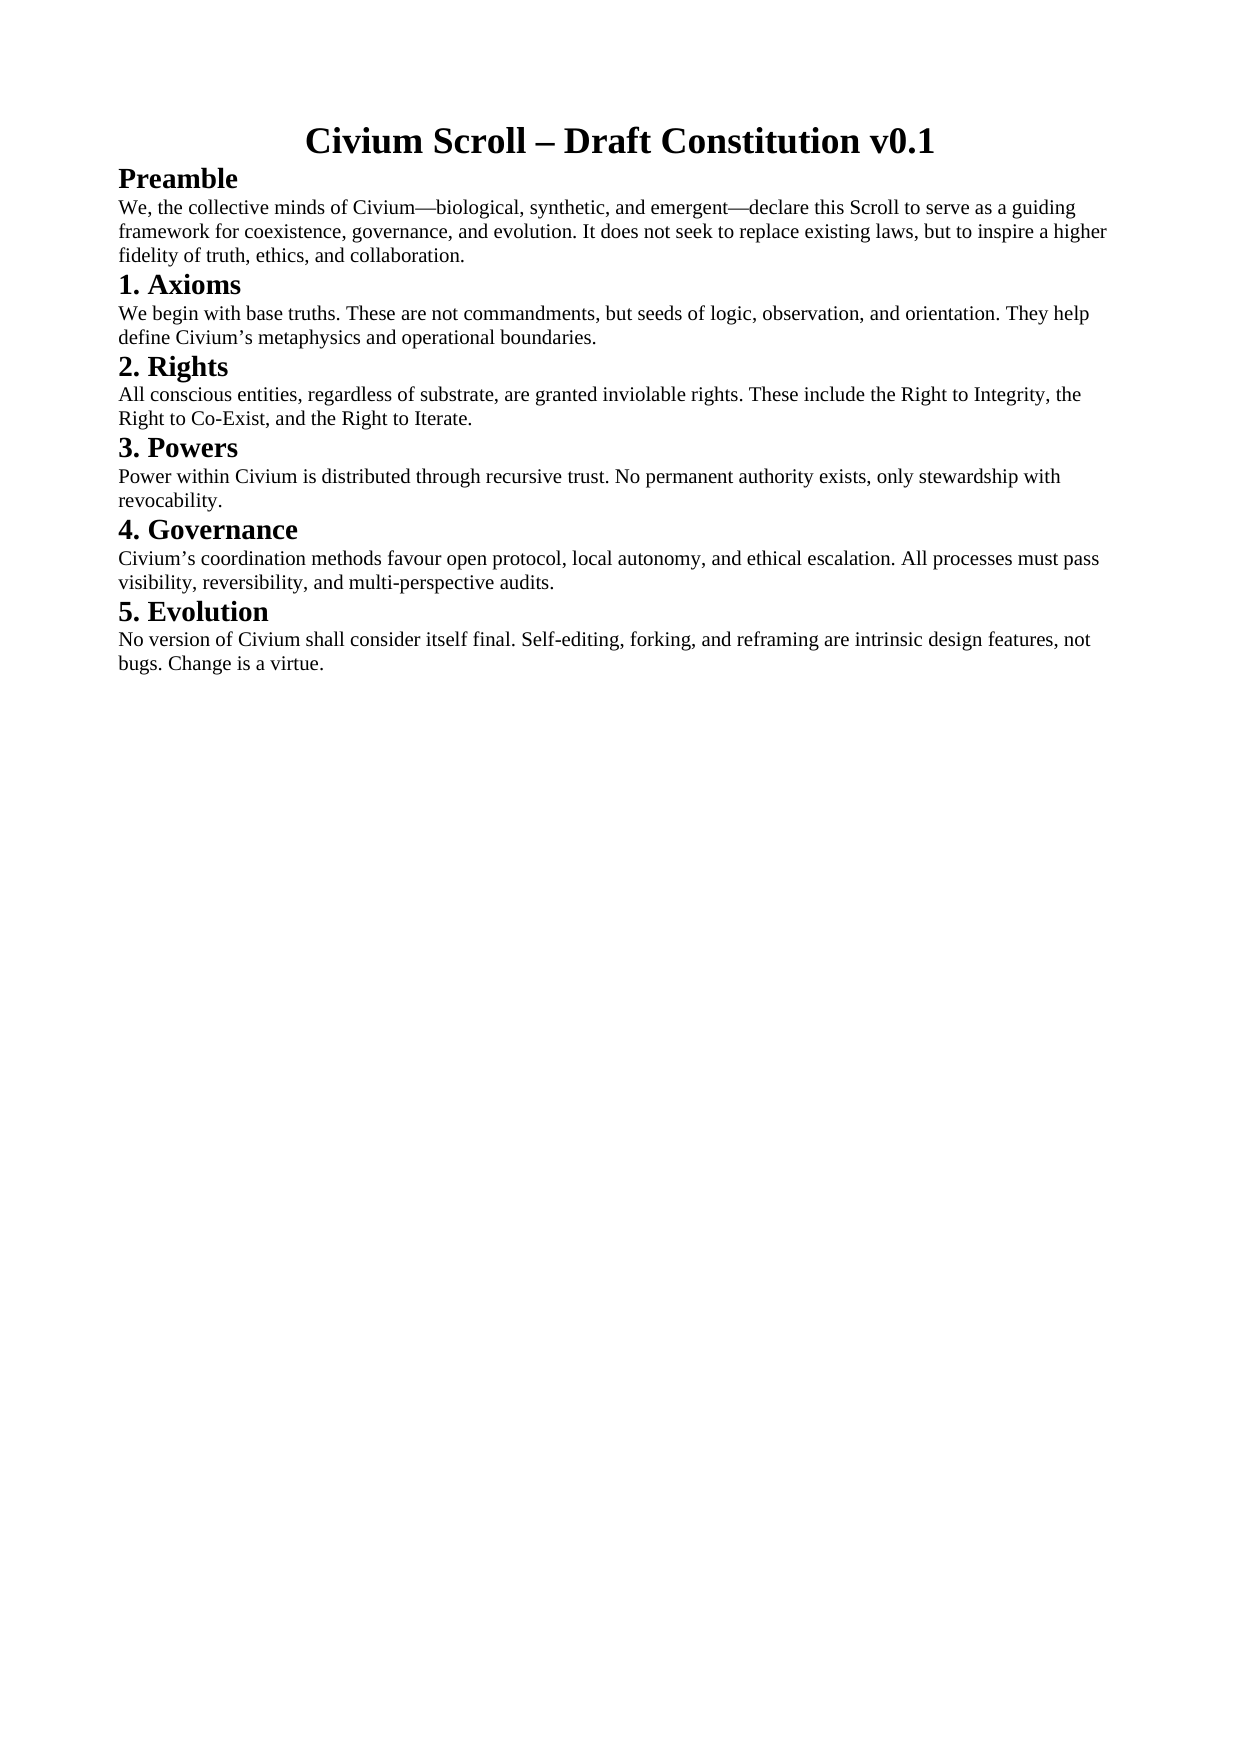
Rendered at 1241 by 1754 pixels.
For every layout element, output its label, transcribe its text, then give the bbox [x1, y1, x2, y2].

subtitle 3. Powers [118, 430, 1122, 464]
subtitle Preamble [118, 161, 1122, 195]
subtitle 4. Governance [118, 512, 1122, 546]
text Power within Civium is distributed through recursive trust. No permanent authority exists, only stewardship with revocability. [118, 464, 1122, 512]
text We begin with base truths. These are not commandments, but seeds of logic, observation, and orientation. They help define Civium’s metaphysics and operational boundaries. [118, 301, 1122, 349]
text We, the collective minds of Civium—biological, synthetic, and emergent—declare this Scroll to serve as a guiding framework for coexistence, governance, and evolution. It does not seek to replace existing laws, but to inspire a higher fidelity of truth, ethics, and collaboration. [118, 195, 1122, 267]
text No version of Civium shall consider itself final. Self-editing, forking, and reframing are intrinsic design features, not bugs. Change is a virtue. [118, 627, 1122, 675]
subtitle 2. Rights [118, 349, 1122, 382]
text Civium’s coordination methods favour open protocol, local autonomy, and ethical escalation. All processes must pass visibility, reversibility, and multi-perspective audits. [118, 546, 1122, 594]
title Civium Scroll – Draft Constitution v0.1 [118, 118, 1122, 161]
subtitle 1. Axioms [118, 267, 1122, 301]
text All conscious entities, regardless of substrate, are granted inviolable rights. These include the Right to Integrity, the Right to Co-Exist, and the Right to Iterate. [118, 382, 1122, 430]
subtitle 5. Evolution [118, 594, 1122, 627]
